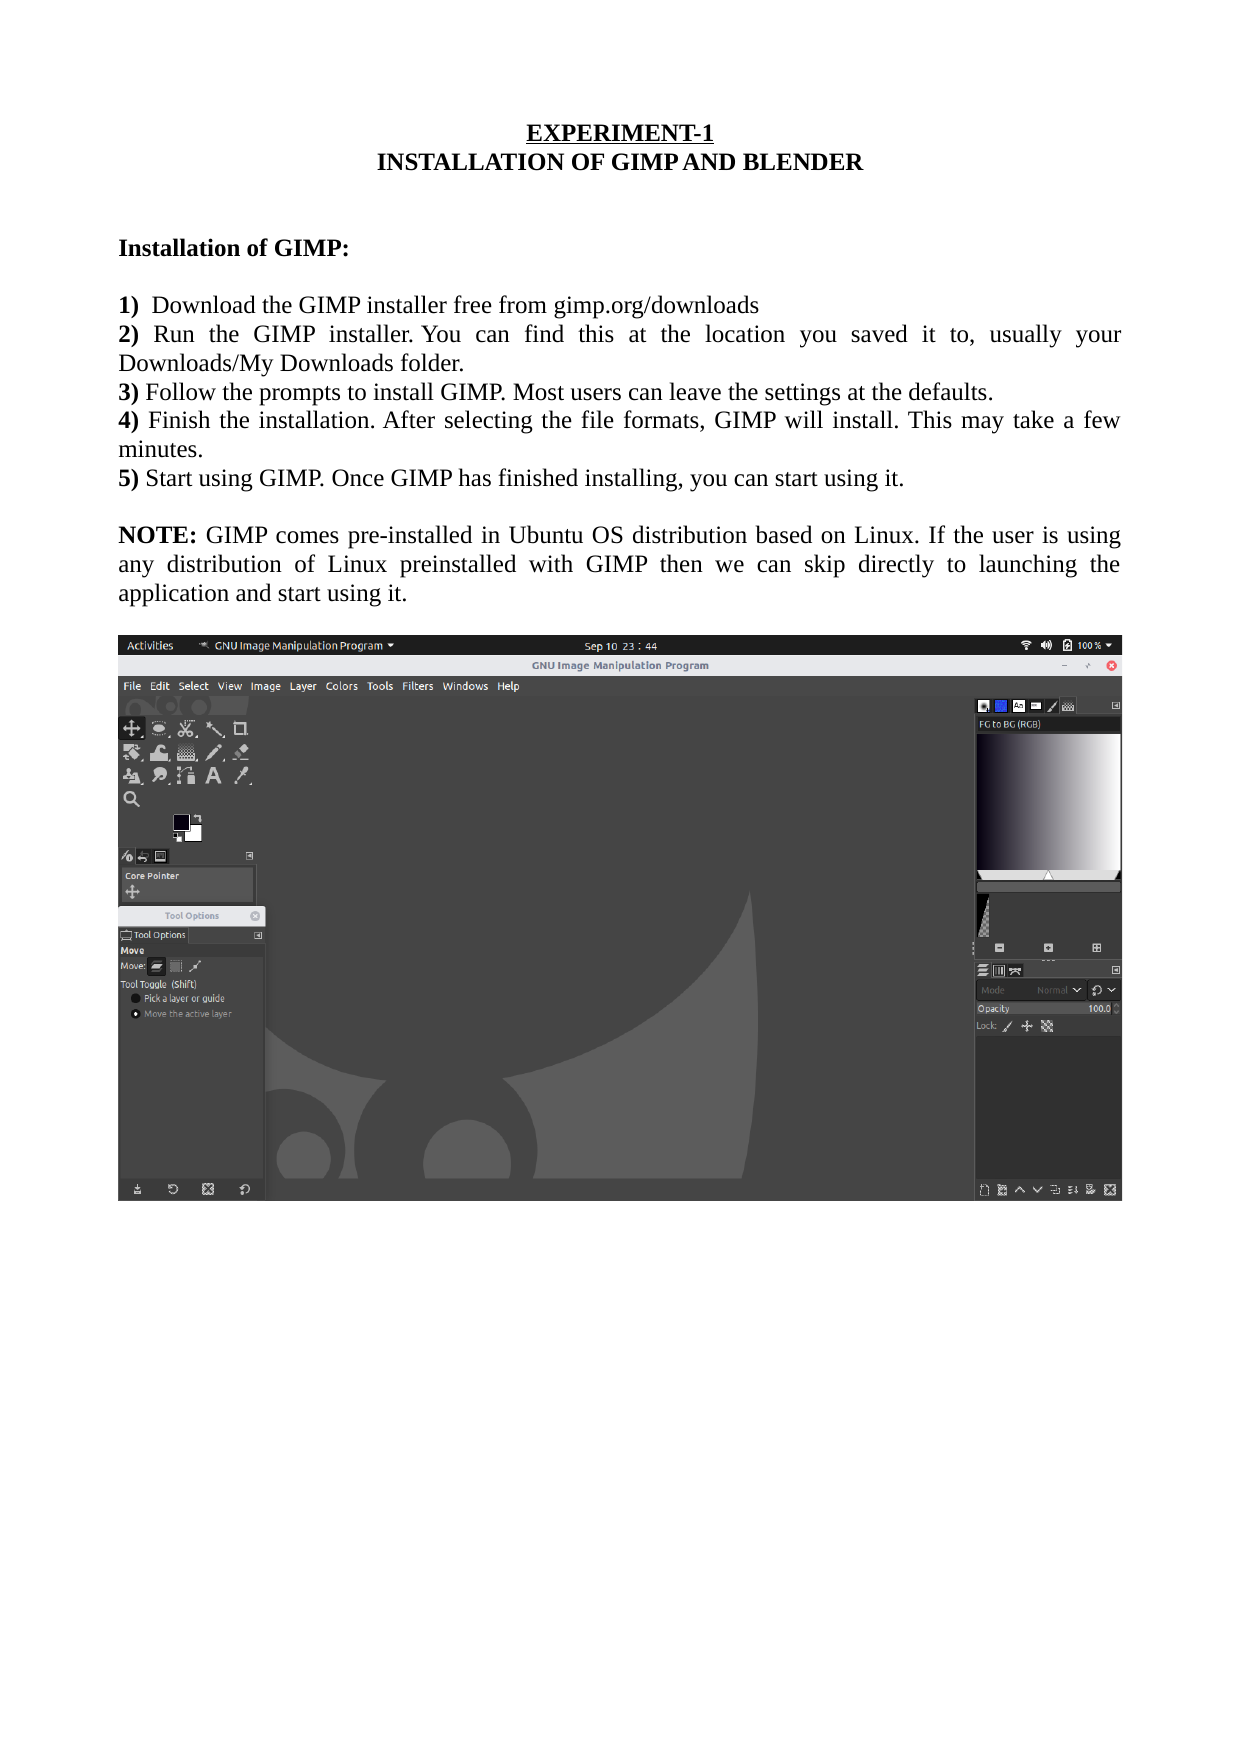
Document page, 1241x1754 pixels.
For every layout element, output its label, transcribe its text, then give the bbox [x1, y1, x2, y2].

text INSTALLATION OF GIMP AND BLENDER [118, 147, 1122, 176]
text 4) Finish the installation. After selecting the file formats, GIMP will install. This may take a few minutes. [118, 406, 1122, 463]
text 1) Download the GIMP installer free from gimp.org/downloads [118, 291, 1122, 319]
text NOTE: GIMP comes pre-installed in Ubuntu OS distribution based on Linux. If the user is using any distribution of Linux preinstalled with GIMP then we can skip directly to launching the application and start using it. [118, 521, 1122, 607]
text 3) Follow the prompts to install GIMP. Most users can leave the settings at the defaults. [118, 377, 1122, 406]
text 5) Start using GIMP. Once GIMP has finished installing, you can start using it. [118, 463, 1122, 492]
text Installation of GIMP: [118, 233, 1122, 262]
text EXPERIMENT-1 [118, 118, 1122, 147]
picture [118, 635, 1123, 1201]
text 2) Run the GIMP installer. You can find this at the location you saved it to, usually your Downloads/My Downloads folder. [118, 319, 1122, 377]
